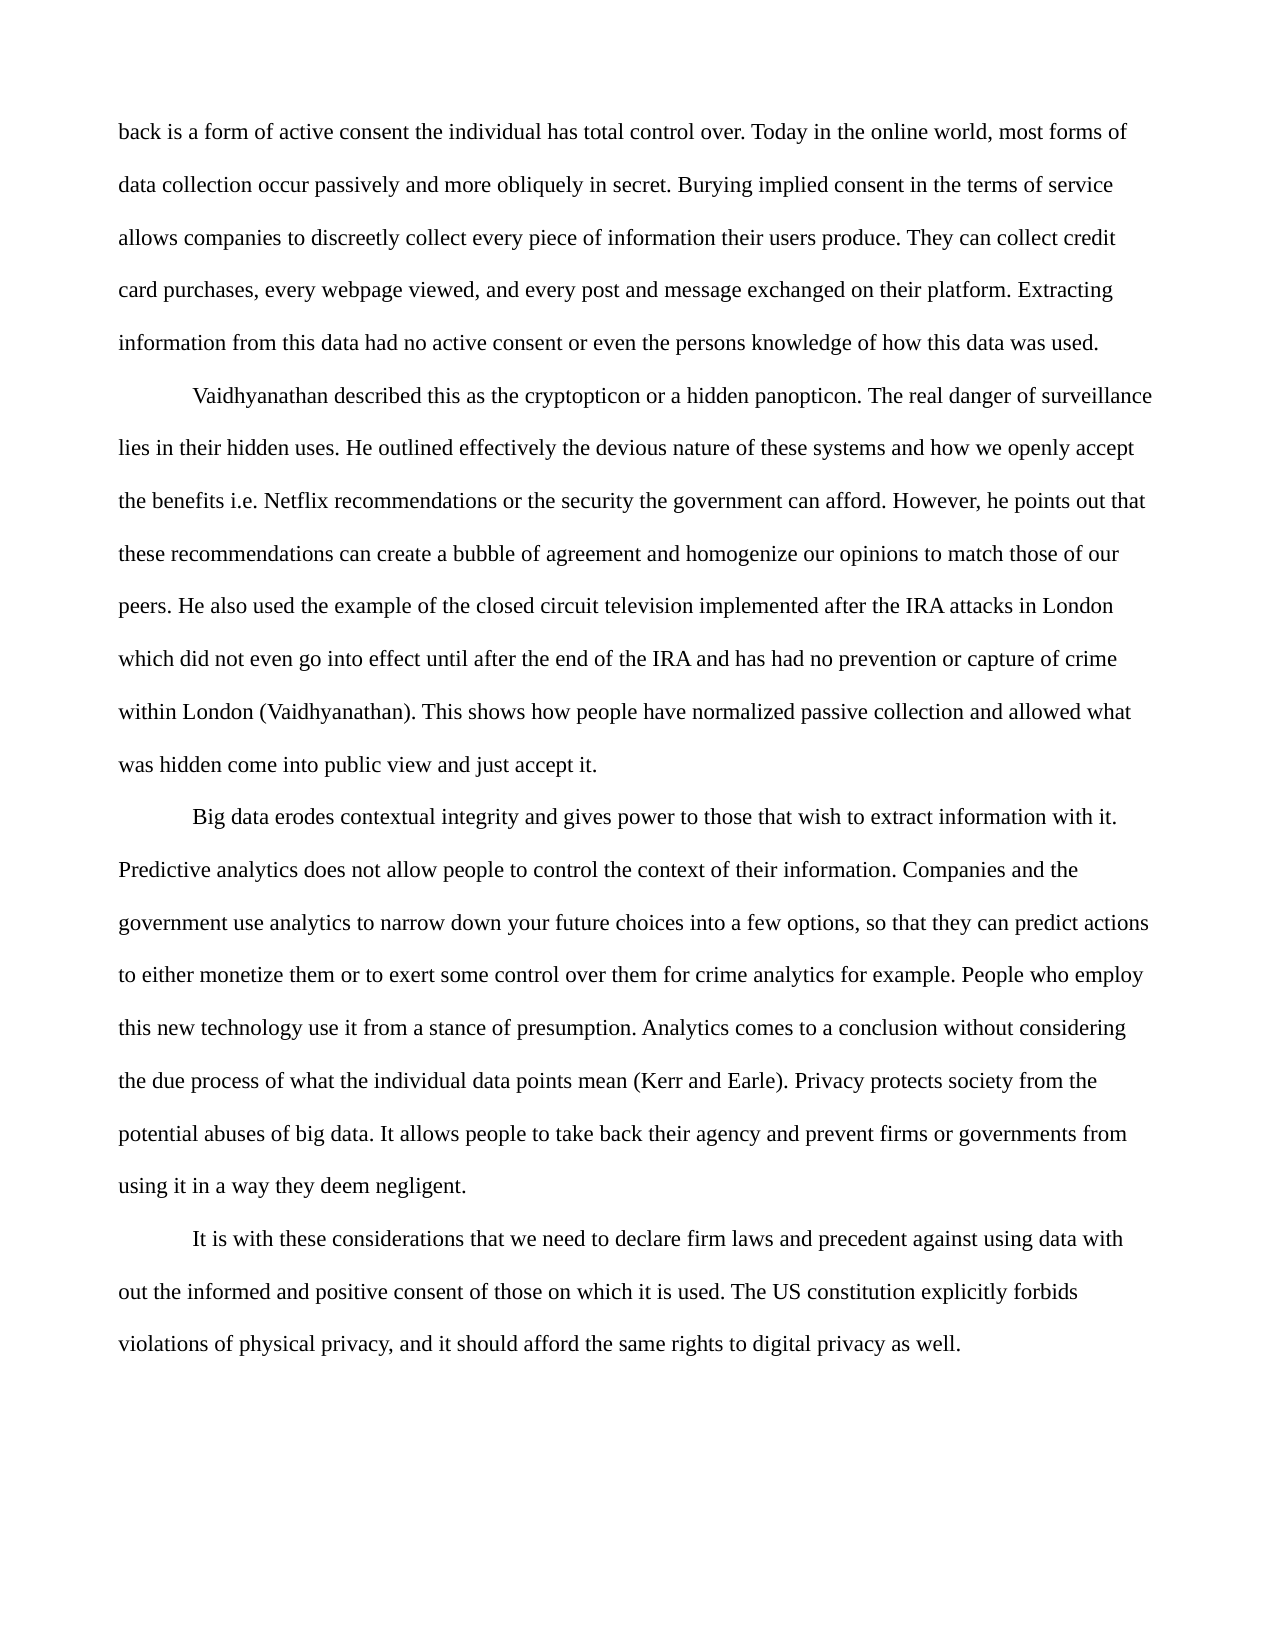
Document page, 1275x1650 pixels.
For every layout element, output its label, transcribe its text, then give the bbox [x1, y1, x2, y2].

text Vaidhyanathan described this as the cryptopticon or a hidden panopticon. The real danger of surveillance lies in their hidden uses. He outlined effectively the devious nature of these systems and how we openly accept the benefits i.e. Netflix recommendations or the security the government can afford. However, he points out that these recommendations can create a bubble of agreement and homogenize our opinions to match those of our peers. He also used the example of the closed circuit television implemented after the IRA attacks in London which did not even go into effect until after the end of the IRA and has had no prevention or capture of crime within London (Vaidhyanathan). This shows how people have normalized passive collection and allowed what was hidden come into public view and just accept it. [118, 382, 1157, 777]
text It is with these considerations that we need to declare firm laws and precedent against using data with out the informed and positive consent of those on which it is used. The US constitution explicitly forbids violations of physical privacy, and it should afford the same rights to digital privacy as well. [118, 1225, 1157, 1357]
text back is a form of active consent the individual has total control over. Today in the online world, most forms of data collection occur passively and more obliquely in secret. Burying implied consent in the terms of service allows companies to discreetly collect every piece of information their users produce. They can collect credit card purchases, every webpage viewed, and every post and message exchanged on their platform. Extracting information from this data had no active consent or even the persons knowledge of how this data was used. [118, 118, 1157, 355]
text Big data erodes contextual integrity and gives power to those that wish to extract information with it. Predictive analytics does not allow people to control the context of their information. Companies and the government use analytics to narrow down your future choices into a few options, so that they can predict actions to either monetize them or to exert some control over them for crime analytics for example. People who employ this new technology use it from a stance of presumption. Analytics comes to a conclusion without considering the due process of what the individual data points mean (Kerr and Earle). Privacy protects society from the potential abuses of big data. It allows people to take back their agency and prevent firms or governments from using it in a way they deem negligent. [118, 803, 1157, 1199]
